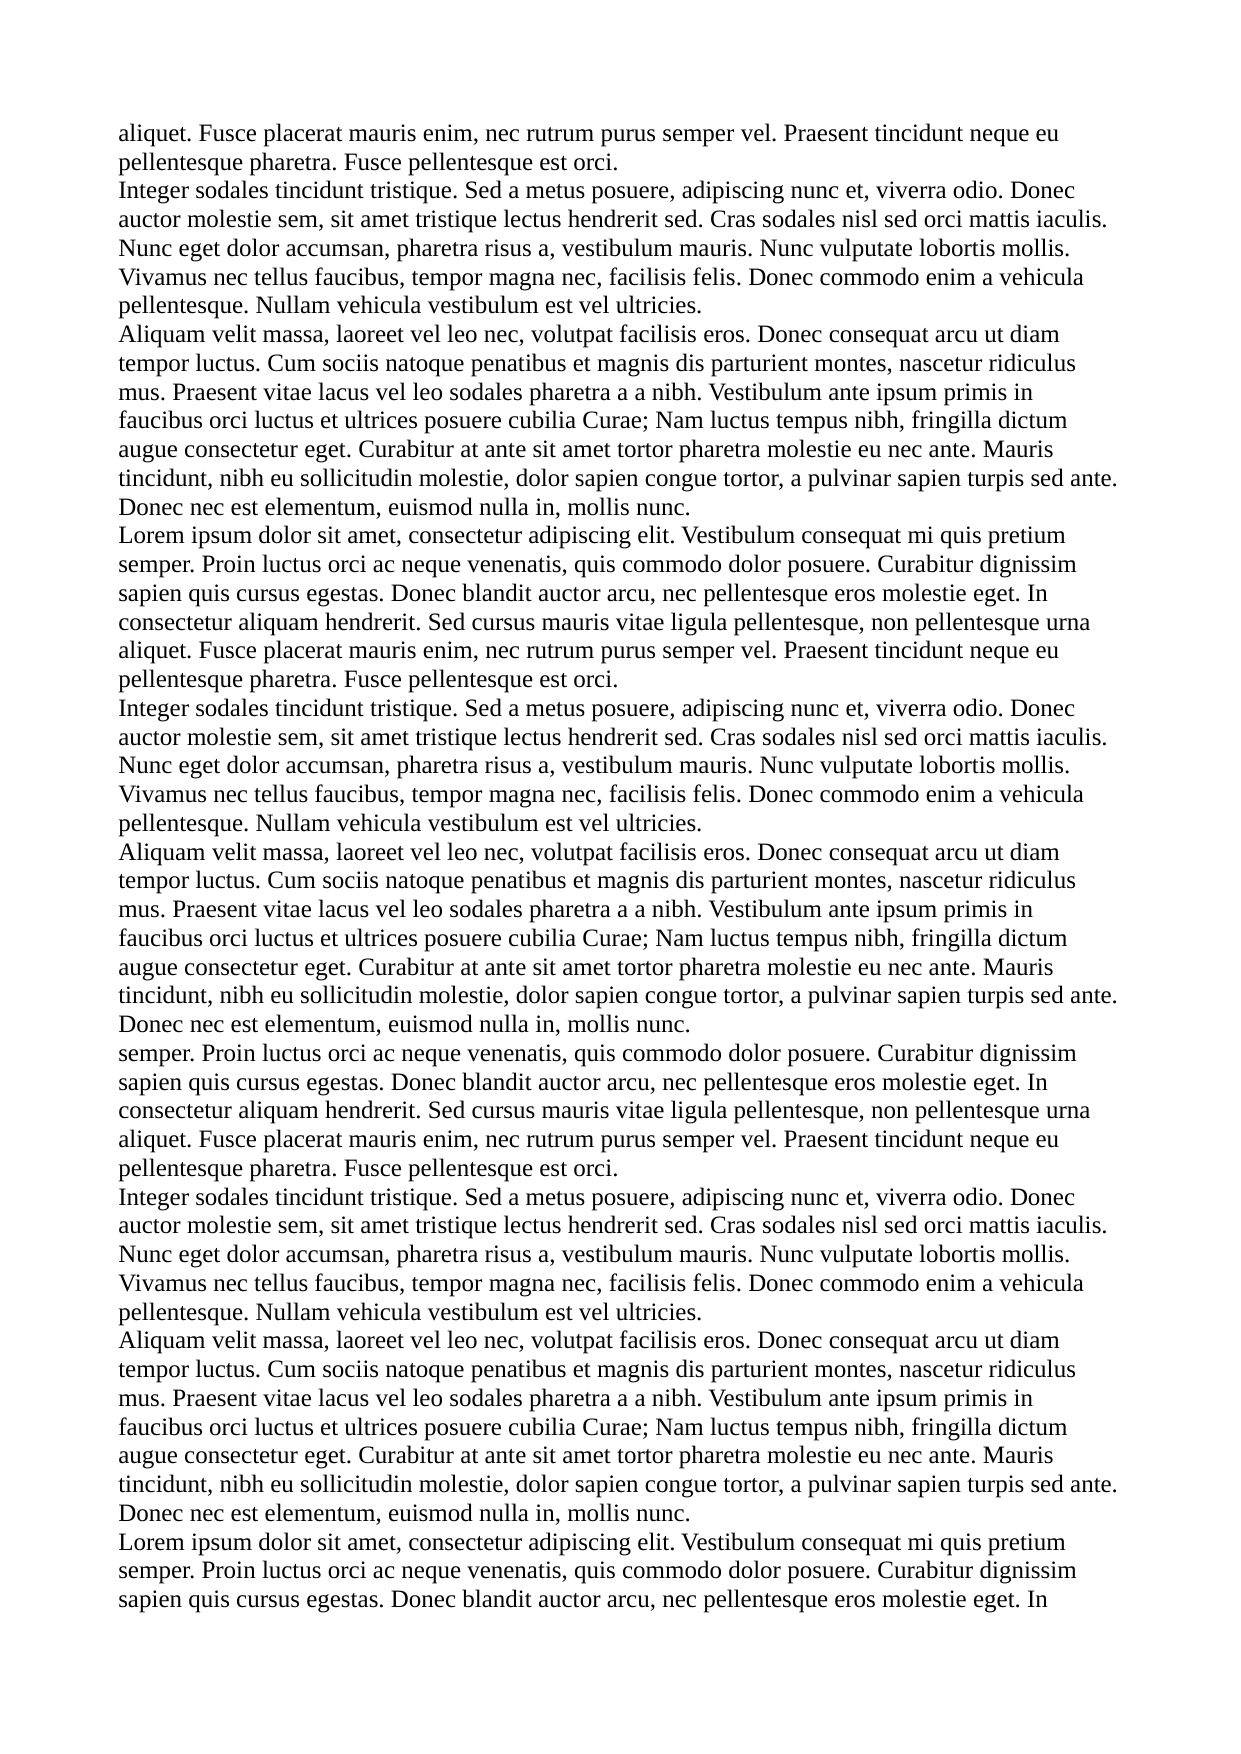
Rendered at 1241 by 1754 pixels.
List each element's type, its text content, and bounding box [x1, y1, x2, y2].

text Lorem ipsum dolor sit amet, consectetur adipiscing elit. Vestibulum consequat mi quis pretium semper. Proin luctus orci ac neque venenatis, quis commodo dolor posuere. Curabitur dignissim sapien quis cursus egestas. Donec blandit auctor arcu, nec pellentesque eros molestie eget. In consectetur aliquam hendrerit. Sed cursus mauris vitae ligula pellentesque, non pellentesque urna aliquet. Fusce placerat mauris enim, nec rutrum purus semper vel. Praesent tincidunt neque eu pellentesque pharetra. Fusce pellentesque est orci. [118, 521, 1122, 693]
text aliquet. Fusce placerat mauris enim, nec rutrum purus semper vel. Praesent tincidunt neque eu pellentesque pharetra. Fusce pellentesque est orci. [118, 118, 1122, 176]
text Integer sodales tincidunt tristique. Sed a metus posuere, adipiscing nunc et, viverra odio. Donec auctor molestie sem, sit amet tristique lectus hendrerit sed. Cras sodales nisl sed orci mattis iaculis. Nunc eget dolor accumsan, pharetra risus a, vestibulum mauris. Nunc vulputate lobortis mollis. Vivamus nec tellus faucibus, tempor magna nec, facilisis felis. Donec commodo enim a vehicula pellentesque. Nullam vehicula vestibulum est vel ultricies. [118, 1182, 1122, 1326]
text semper. Proin luctus orci ac neque venenatis, quis commodo dolor posuere. Curabitur dignissim sapien quis cursus egestas. Donec blandit auctor arcu, nec pellentesque eros molestie eget. In consectetur aliquam hendrerit. Sed cursus mauris vitae ligula pellentesque, non pellentesque urna aliquet. Fusce placerat mauris enim, nec rutrum purus semper vel. Praesent tincidunt neque eu pellentesque pharetra. Fusce pellentesque est orci. [118, 1038, 1122, 1182]
text Integer sodales tincidunt tristique. Sed a metus posuere, adipiscing nunc et, viverra odio. Donec auctor molestie sem, sit amet tristique lectus hendrerit sed. Cras sodales nisl sed orci mattis iaculis. Nunc eget dolor accumsan, pharetra risus a, vestibulum mauris. Nunc vulputate lobortis mollis. Vivamus nec tellus faucibus, tempor magna nec, facilisis felis. Donec commodo enim a vehicula pellentesque. Nullam vehicula vestibulum est vel ultricies. [118, 693, 1122, 837]
text Aliquam velit massa, laoreet vel leo nec, volutpat facilisis eros. Donec consequat arcu ut diam tempor luctus. Cum sociis natoque penatibus et magnis dis parturient montes, nascetur ridiculus mus. Praesent vitae lacus vel leo sodales pharetra a a nibh. Vestibulum ante ipsum primis in faucibus orci luctus et ultrices posuere cubilia Curae; Nam luctus tempus nibh, fringilla dictum augue consectetur eget. Curabitur at ante sit amet tortor pharetra molestie eu nec ante. Mauris tincidunt, nibh eu sollicitudin molestie, dolor sapien congue tortor, a pulvinar sapien turpis sed ante. Donec nec est elementum, euismod nulla in, mollis nunc. [118, 1326, 1122, 1527]
text Integer sodales tincidunt tristique. Sed a metus posuere, adipiscing nunc et, viverra odio. Donec auctor molestie sem, sit amet tristique lectus hendrerit sed. Cras sodales nisl sed orci mattis iaculis. Nunc eget dolor accumsan, pharetra risus a, vestibulum mauris. Nunc vulputate lobortis mollis. Vivamus nec tellus faucibus, tempor magna nec, facilisis felis. Donec commodo enim a vehicula pellentesque. Nullam vehicula vestibulum est vel ultricies. [118, 176, 1122, 319]
text Aliquam velit massa, laoreet vel leo nec, volutpat facilisis eros. Donec consequat arcu ut diam tempor luctus. Cum sociis natoque penatibus et magnis dis parturient montes, nascetur ridiculus mus. Praesent vitae lacus vel leo sodales pharetra a a nibh. Vestibulum ante ipsum primis in faucibus orci luctus et ultrices posuere cubilia Curae; Nam luctus tempus nibh, fringilla dictum augue consectetur eget. Curabitur at ante sit amet tortor pharetra molestie eu nec ante. Mauris tincidunt, nibh eu sollicitudin molestie, dolor sapien congue tortor, a pulvinar sapien turpis sed ante. Donec nec est elementum, euismod nulla in, mollis nunc. [118, 837, 1122, 1038]
text Aliquam velit massa, laoreet vel leo nec, volutpat facilisis eros. Donec consequat arcu ut diam tempor luctus. Cum sociis natoque penatibus et magnis dis parturient montes, nascetur ridiculus mus. Praesent vitae lacus vel leo sodales pharetra a a nibh. Vestibulum ante ipsum primis in faucibus orci luctus et ultrices posuere cubilia Curae; Nam luctus tempus nibh, fringilla dictum augue consectetur eget. Curabitur at ante sit amet tortor pharetra molestie eu nec ante. Mauris tincidunt, nibh eu sollicitudin molestie, dolor sapien congue tortor, a pulvinar sapien turpis sed ante. Donec nec est elementum, euismod nulla in, mollis nunc. [118, 319, 1122, 521]
text Lorem ipsum dolor sit amet, consectetur adipiscing elit. Vestibulum consequat mi quis pretium semper. Proin luctus orci ac neque venenatis, quis commodo dolor posuere. Curabitur dignissim sapien quis cursus egestas. Donec blandit auctor arcu, nec pellentesque eros molestie eget. In [118, 1527, 1122, 1613]
